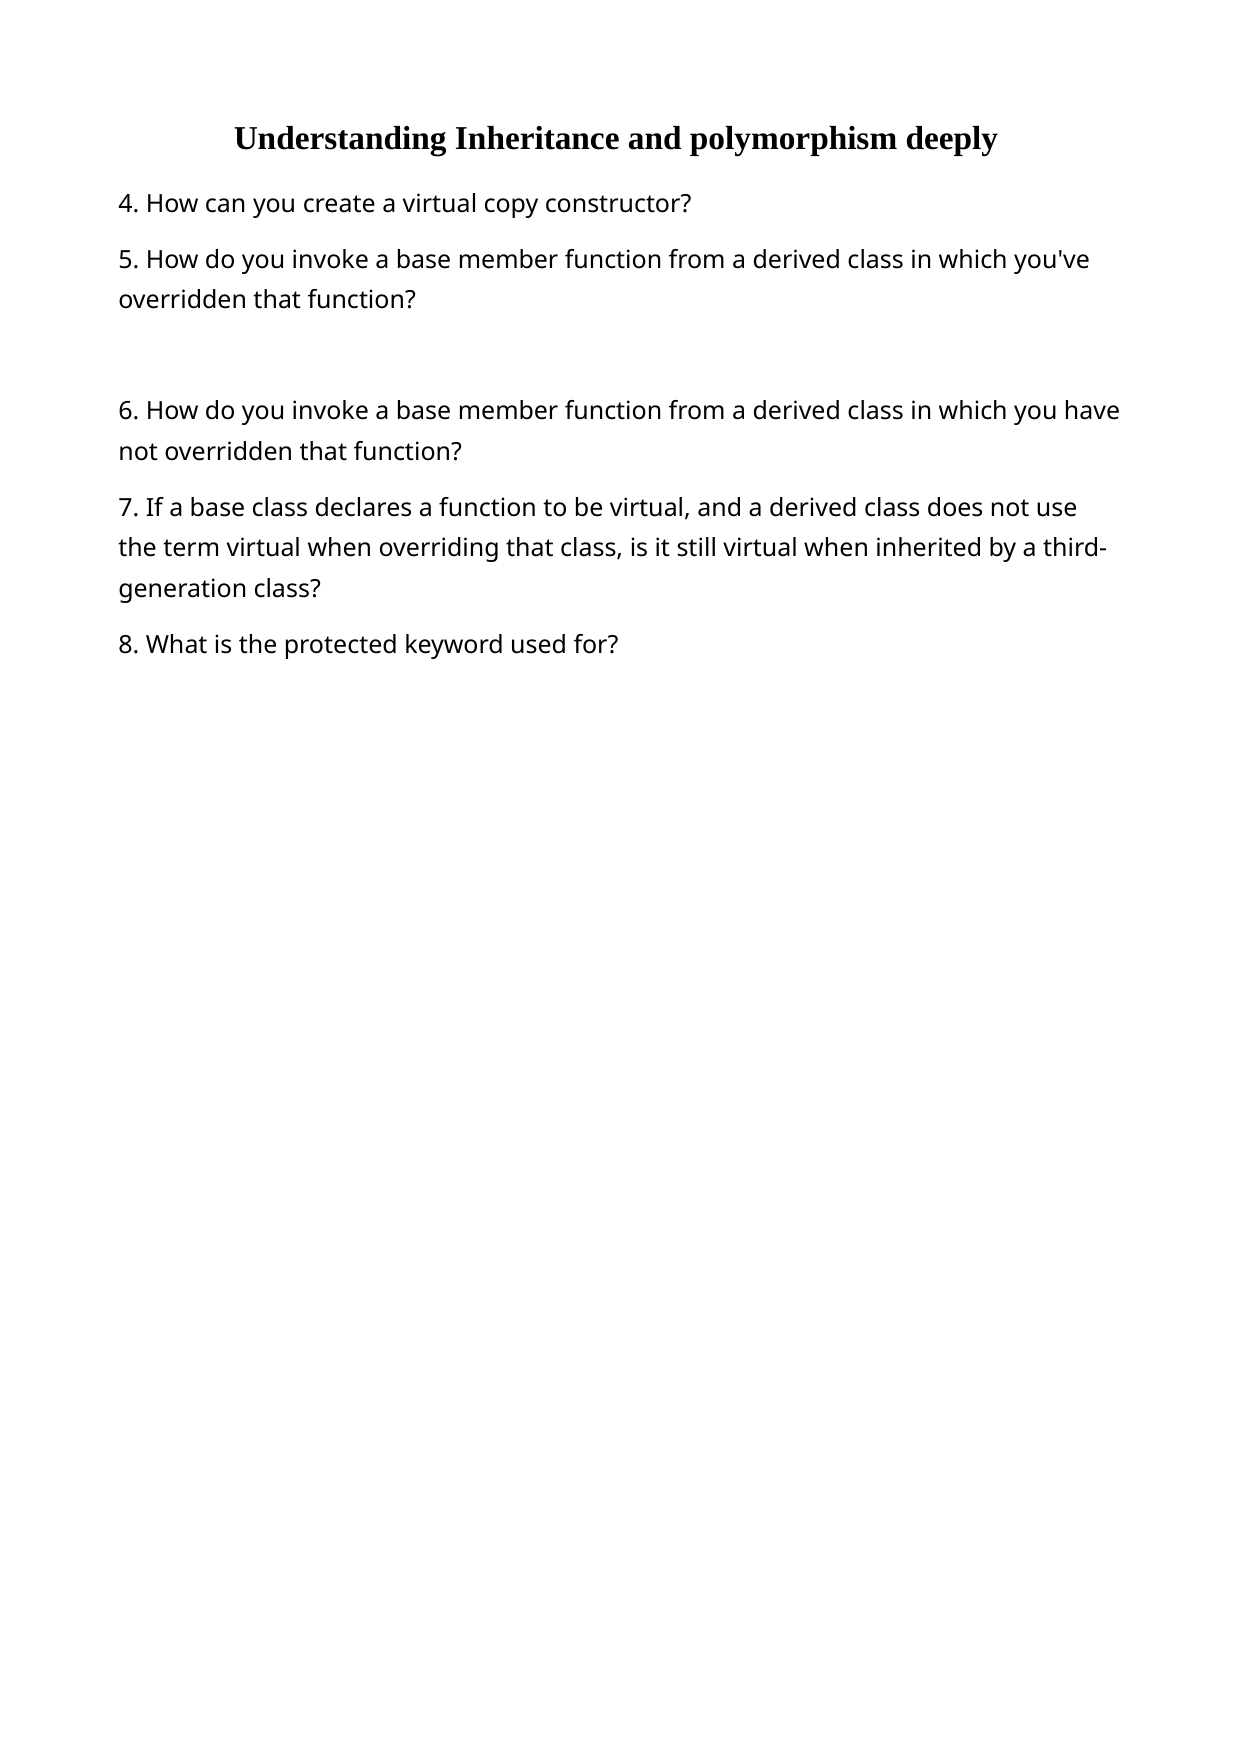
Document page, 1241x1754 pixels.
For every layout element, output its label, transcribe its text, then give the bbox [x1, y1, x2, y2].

text 6. How do you invoke a base member function from a derived class in which you have not overridden that function? [118, 393, 1122, 468]
text 5. How do you invoke a base member function from a derived class in which you've overridden that function? [118, 241, 1122, 316]
text 8. What is the protected keyword used for? [118, 626, 1122, 660]
text 7. If a base class declares a function to be virtual, and a derived class does not use the term virtual when overriding that class, is it still virtual when inherited by a third-generation class? [118, 489, 1122, 605]
text 4. How can you create a virtual copy constructor? [118, 186, 1122, 220]
